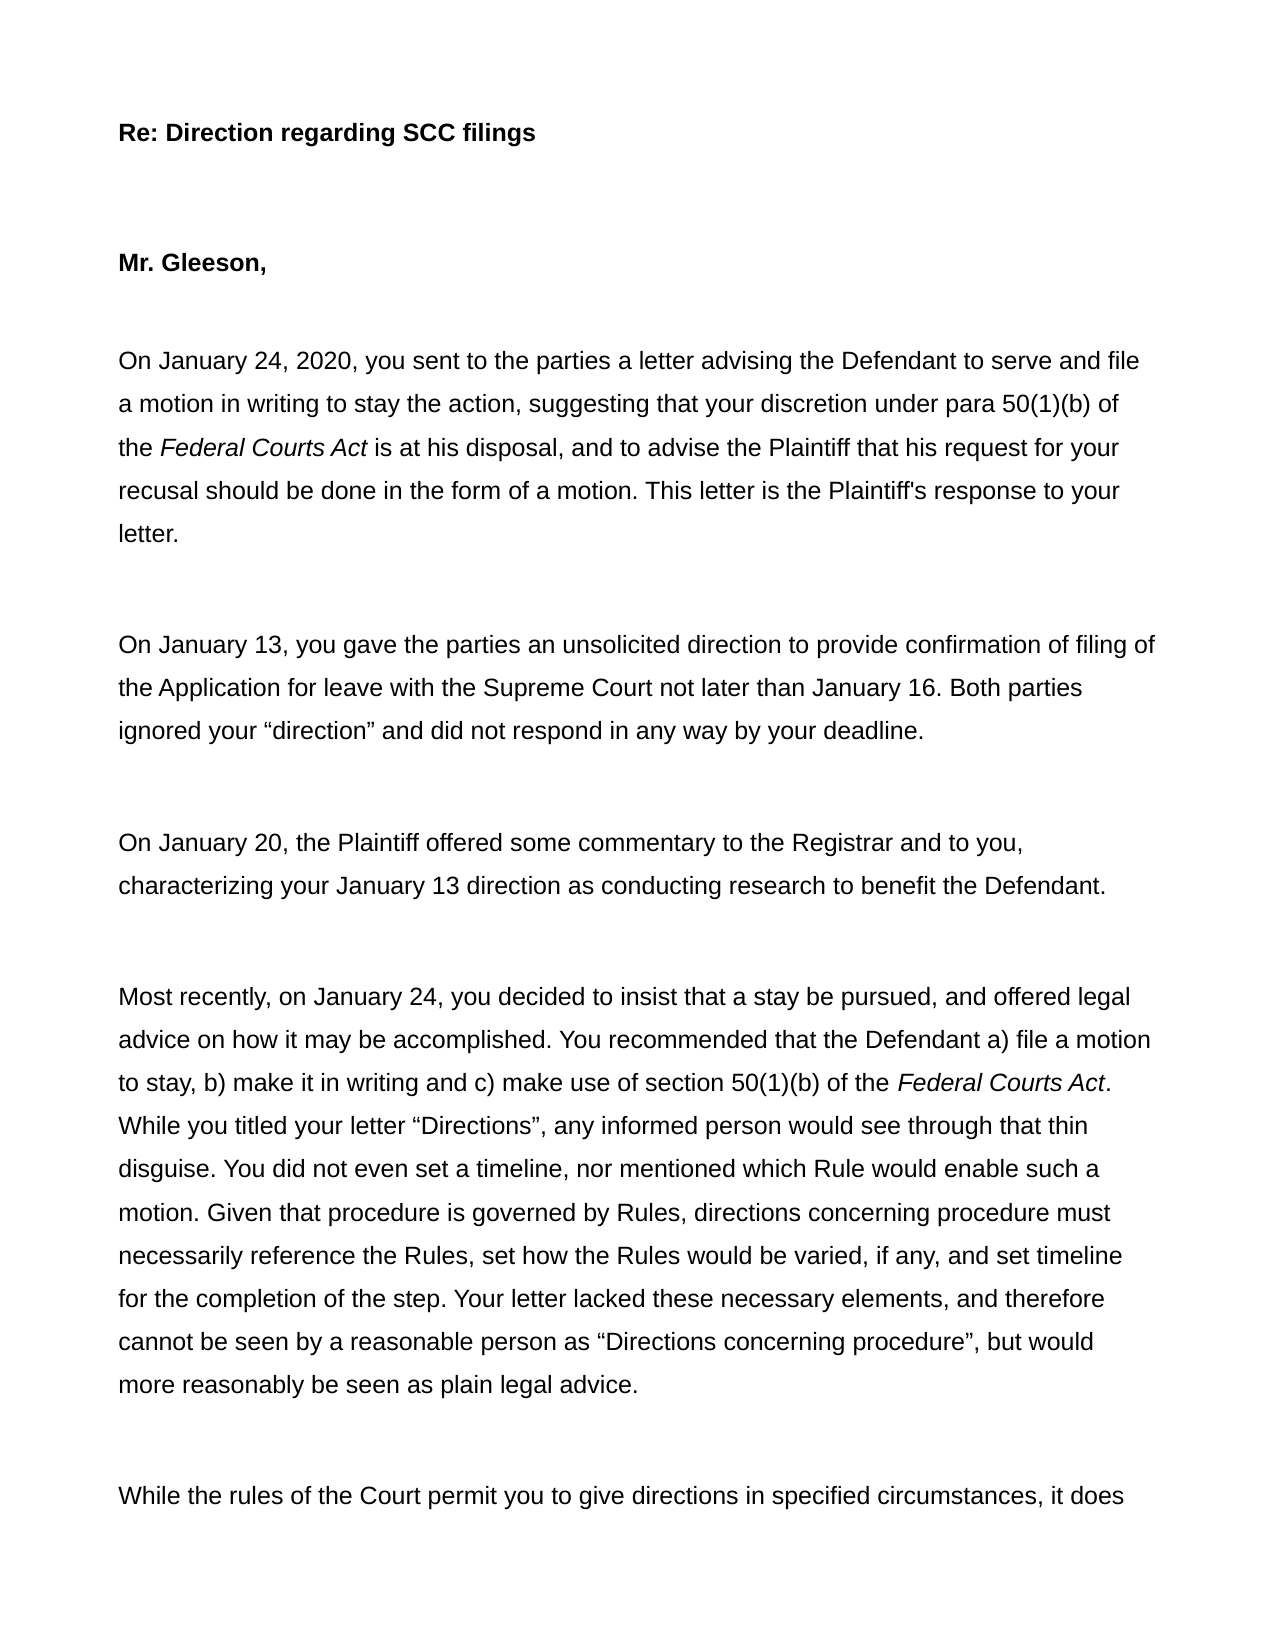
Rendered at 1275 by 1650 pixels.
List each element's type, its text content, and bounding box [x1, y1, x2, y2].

text On January 24, 2020, you sent to the parties a letter advising the Defendant to serve and file a motion in writing to stay the action, suggesting that your discretion under para 50(1)(b) of the Federal Courts Act is at his disposal, and to advise the Plaintiff that his request for your recusal should be done in the form of a motion. This letter is the Plaintiff's response to your letter. [118, 346, 1157, 547]
text While the rules of the Court permit you to give directions in specified circumstances, it does [118, 1481, 1157, 1510]
text On January 13, you gave the parties an unsolicited direction to provide confirmation of filing of the Application for leave with the Supreme Court not later than January 16. Both parties ignored your “direction” and did not respond in any way by your deadline. [118, 630, 1157, 745]
text Mr. Gleeson, [118, 247, 1157, 276]
text Most recently, on January 24, you decided to insist that a stay be pursued, and offered legal advice on how it may be accomplished. You recommended that the Defendant a) file a motion to stay, b) make it in writing and c) make use of section 50(1)(b) of the Federal Courts Act. While you titled your letter “Directions”, any informed person would see through that thin disguise. You did not even set a timeline, nor mentioned which Rule would enable such a motion. Given that procedure is governed by Rules, directions concerning procedure must necessarily reference the Rules, set how the Rules would be varied, if any, and set timeline for the completion of the step. Your letter lacked these necessary elements, and therefore cannot be seen by a reasonable person as “Directions concerning procedure”, but would more reasonably be seen as plain legal advice. [118, 982, 1157, 1399]
text On January 20, the Plaintiff offered some commentary to the Registrar and to you, characterizing your January 13 direction as conducting research to benefit the Defendant. [118, 827, 1157, 899]
text Re: Direction regarding SCC filings [118, 118, 1157, 147]
